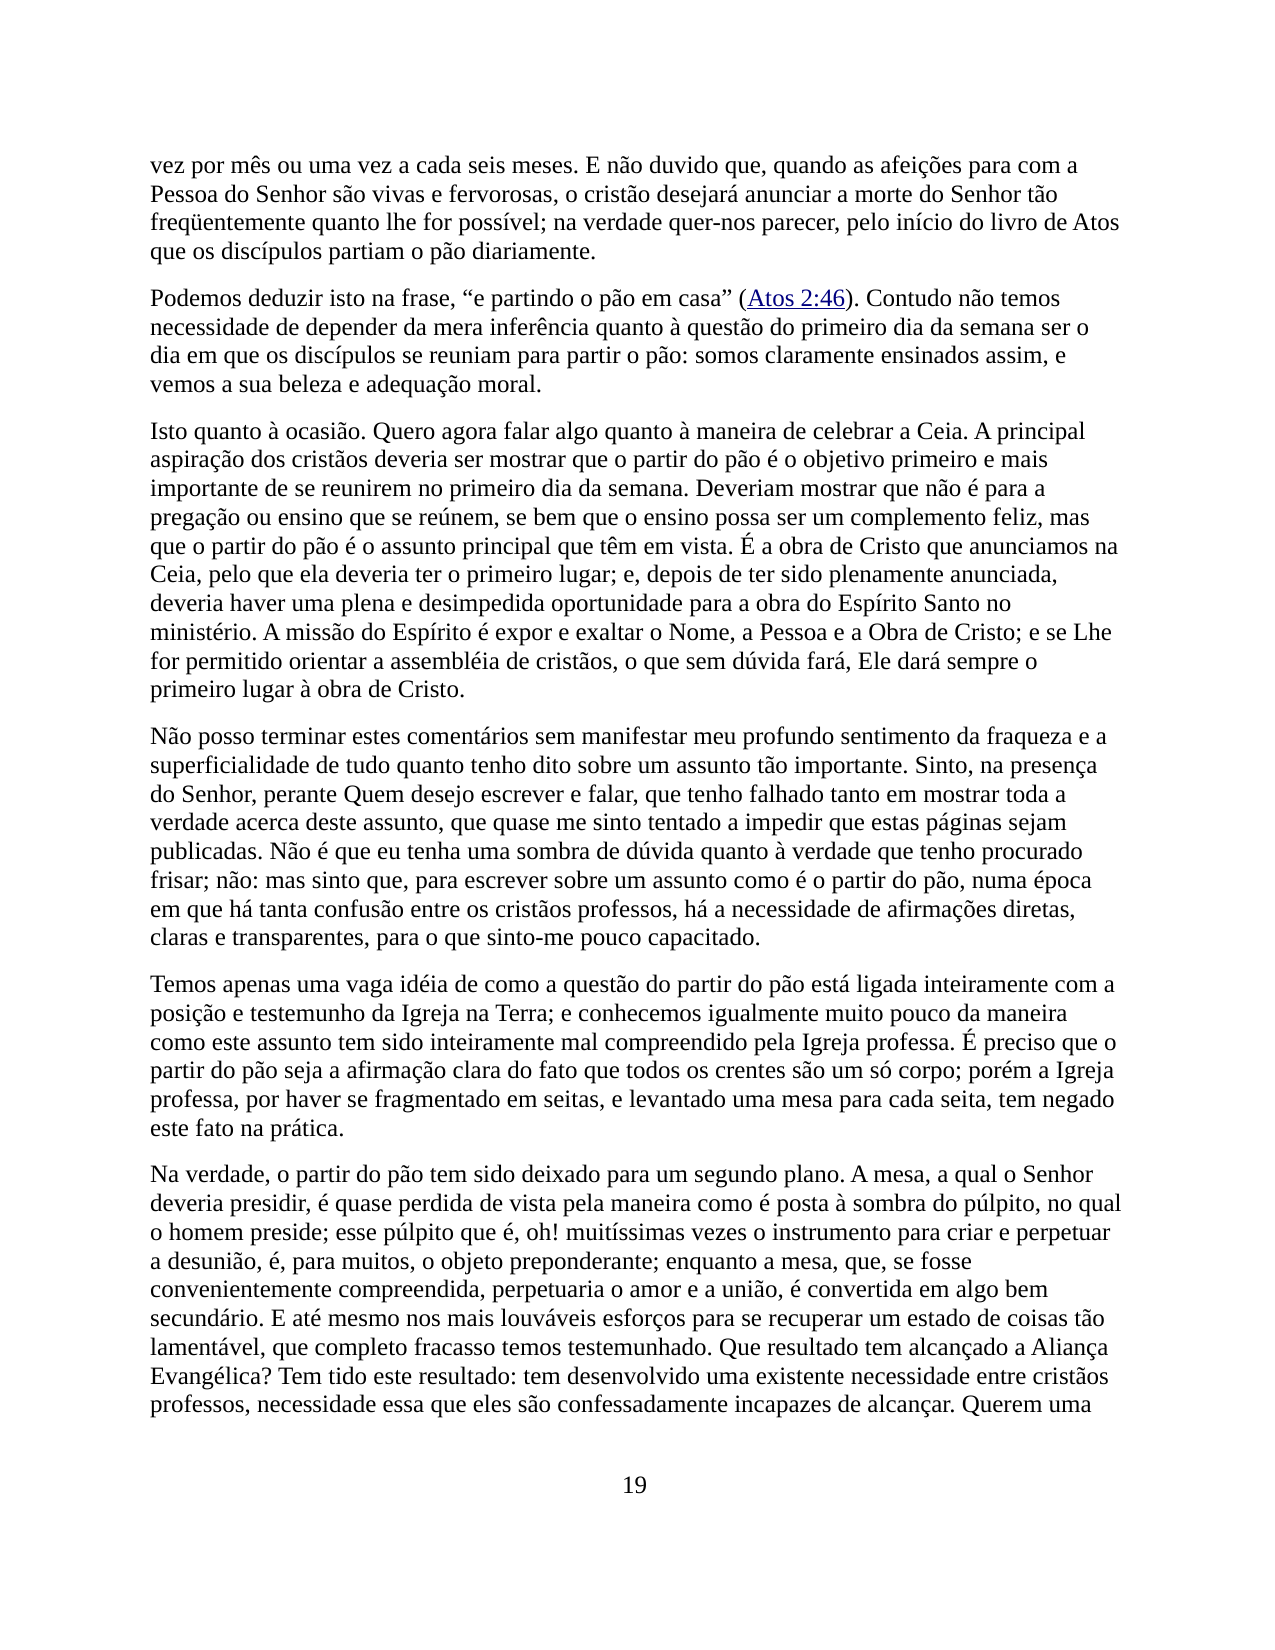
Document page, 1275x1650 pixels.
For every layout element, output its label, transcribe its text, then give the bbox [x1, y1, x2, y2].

text vez por mês ou uma vez a cada seis meses. E não duvido que, quando as afeições para com a Pessoa do Senhor são vivas e fervorosas, o cristão desejará anunciar a morte do Senhor tão freqüentemente quanto lhe for possível; na verdade quer-nos parecer, pelo início do livro de Atos que os discípulos partiam o pão diariamente. [150, 150, 1125, 265]
text Na verdade, o partir do pão tem sido deixado para um segundo plano. A mesa, a qual o Senhor deveria presidir, é quase perdida de vista pela maneira como é posta à sombra do púlpito, no qual o homem preside; esse púlpito que é, oh! muitíssimas vezes o instrumento para criar e perpetuar a desunião, é, para muitos, o objeto preponderante; enquanto a mesa, que, se fosse convenientemente compreendida, perpetuaria o amor e a união, é convertida em algo bem secundário. E até mesmo nos mais louváveis esforços para se recuperar um estado de coisas tão lamentável, que completo fracasso temos testemunhado. Que resultado tem alcançado a Aliança Evangélica? Tem tido este resultado: tem desenvolvido uma existente necessidade entre cristãos professos, necessidade essa que eles são confessadamente incapazes de alcançar. Querem uma [150, 1159, 1125, 1418]
text Temos apenas uma vaga idéia de como a questão do partir do pão está ligada inteiramente com a posição e testemunho da Igreja na Terra; e conhecemos igualmente muito pouco da maneira como este assunto tem sido inteiramente mal compreendido pela Igreja professa. É preciso que o partir do pão seja a afirmação clara do fato que todos os crentes são um só corpo; porém a Igreja professa, por haver se fragmentado em seitas, e levantado uma mesa para cada seita, tem negado este fato na prática. [150, 969, 1125, 1142]
text Não posso terminar estes comentários sem manifestar meu profundo sentimento da fraqueza e a superficialidade de tudo quanto tenho dito sobre um assunto tão importante. Sinto, na presença do Senhor, perante Quem desejo escrever e falar, que tenho falhado tanto em mostrar toda a verdade acerca deste assunto, que quase me sinto tentado a impedir que estas páginas sejam publicadas. Não é que eu tenha uma sombra de dúvida quanto à verdade que tenho procurado frisar; não: mas sinto que, para escrever sobre um assunto como é o partir do pão, numa época em que há tanta confusão entre os cristãos professos, há a necessidade de afirmações diretas, claras e transparentes, para o que sinto-me pouco capacitado. [150, 721, 1125, 951]
text Podemos deduzir isto na frase, “e partindo o pão em casa” (Atos 2:46). Contudo não temos necessidade de depender da mera inferência quanto à questão do primeiro dia da semana ser o dia em que os discípulos se reuniam para partir o pão: somos claramente ensinados assim, e vemos a sua beleza e adequação moral. [150, 283, 1125, 398]
text Isto quanto à ocasião. Quero agora falar algo quanto à maneira de celebrar a Ceia. A principal aspiração dos cristãos deveria ser mostrar que o partir do pão é o objetivo primeiro e mais importante de se reunirem no primeiro dia da semana. Deveriam mostrar que não é para a pregação ou ensino que se reúnem, se bem que o ensino possa ser um complemento feliz, mas que o partir do pão é o assunto principal que têm em vista. É a obra de Cristo que anunciamos na Ceia, pelo que ela deveria ter o primeiro lugar; e, depois de ter sido plenamente anunciada, deveria haver uma plena e desimpedida oportunidade para a obra do Espírito Santo no ministério. A missão do Espírito é expor e exaltar o Nome, a Pessoa e a Obra de Cristo; e se Lhe for permitido orientar a assembléia de cristãos, o que sem dúvida fará, Ele dará sempre o primeiro lugar à obra de Cristo. [150, 416, 1125, 703]
